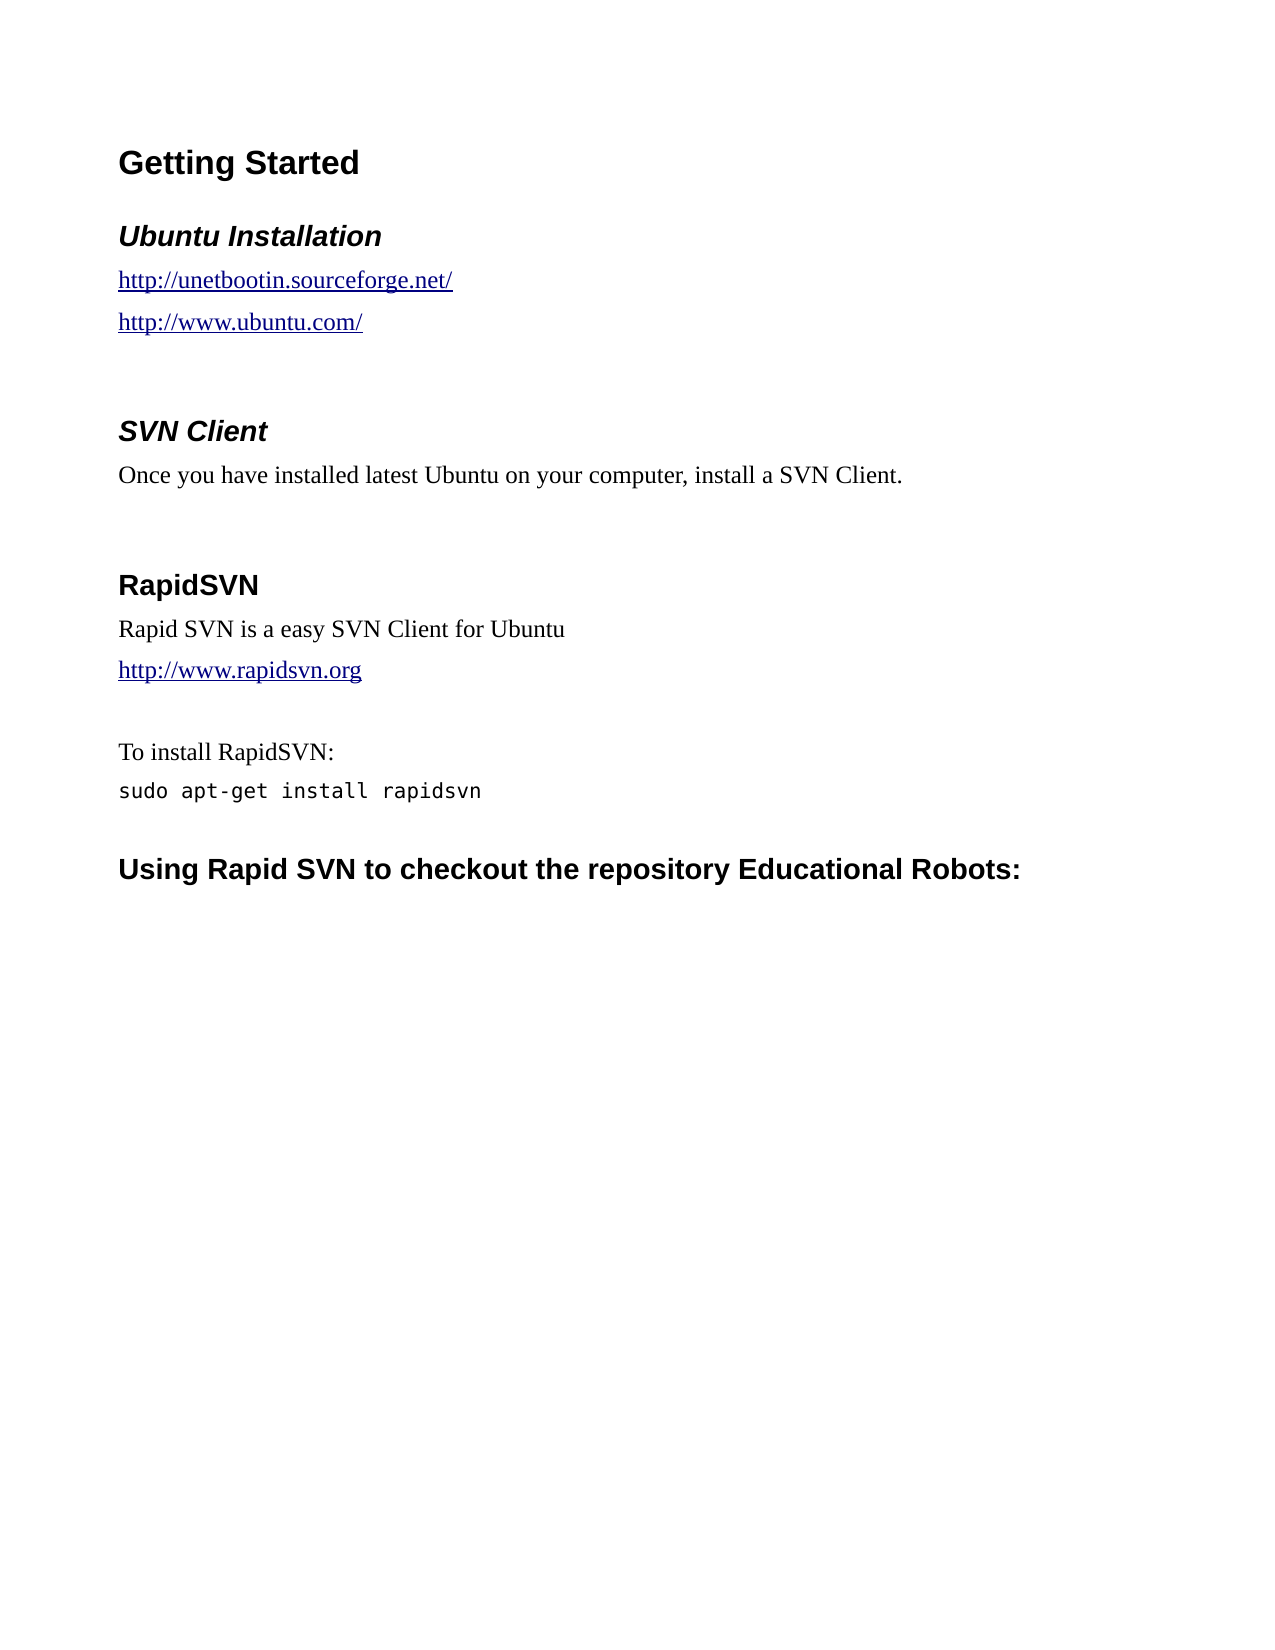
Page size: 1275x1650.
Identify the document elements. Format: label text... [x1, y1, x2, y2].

subtitle SVN Client [118, 414, 1157, 448]
subtitle Ubuntu Installation [118, 219, 1157, 253]
text http://www.rapidsvn.org [118, 655, 1157, 684]
text http://unetbootin.sourceforge.net/ [118, 265, 1157, 294]
text Rapid SVN is a easy SVN Client for Ubuntu [118, 614, 1157, 642]
text http://www.ubuntu.com/ [118, 307, 1157, 335]
text sudo apt-get install rapidsvn [118, 779, 1157, 803]
subtitle Using Rapid SVN to checkout the repository Educational Robots: [118, 852, 1157, 886]
text Once you have installed latest Ubuntu on your computer, install a SVN Client. [118, 460, 1157, 489]
subtitle RapidSVN [118, 568, 1157, 601]
text To install RapidSVN: [118, 737, 1157, 766]
subtitle Getting Started [118, 143, 1157, 182]
